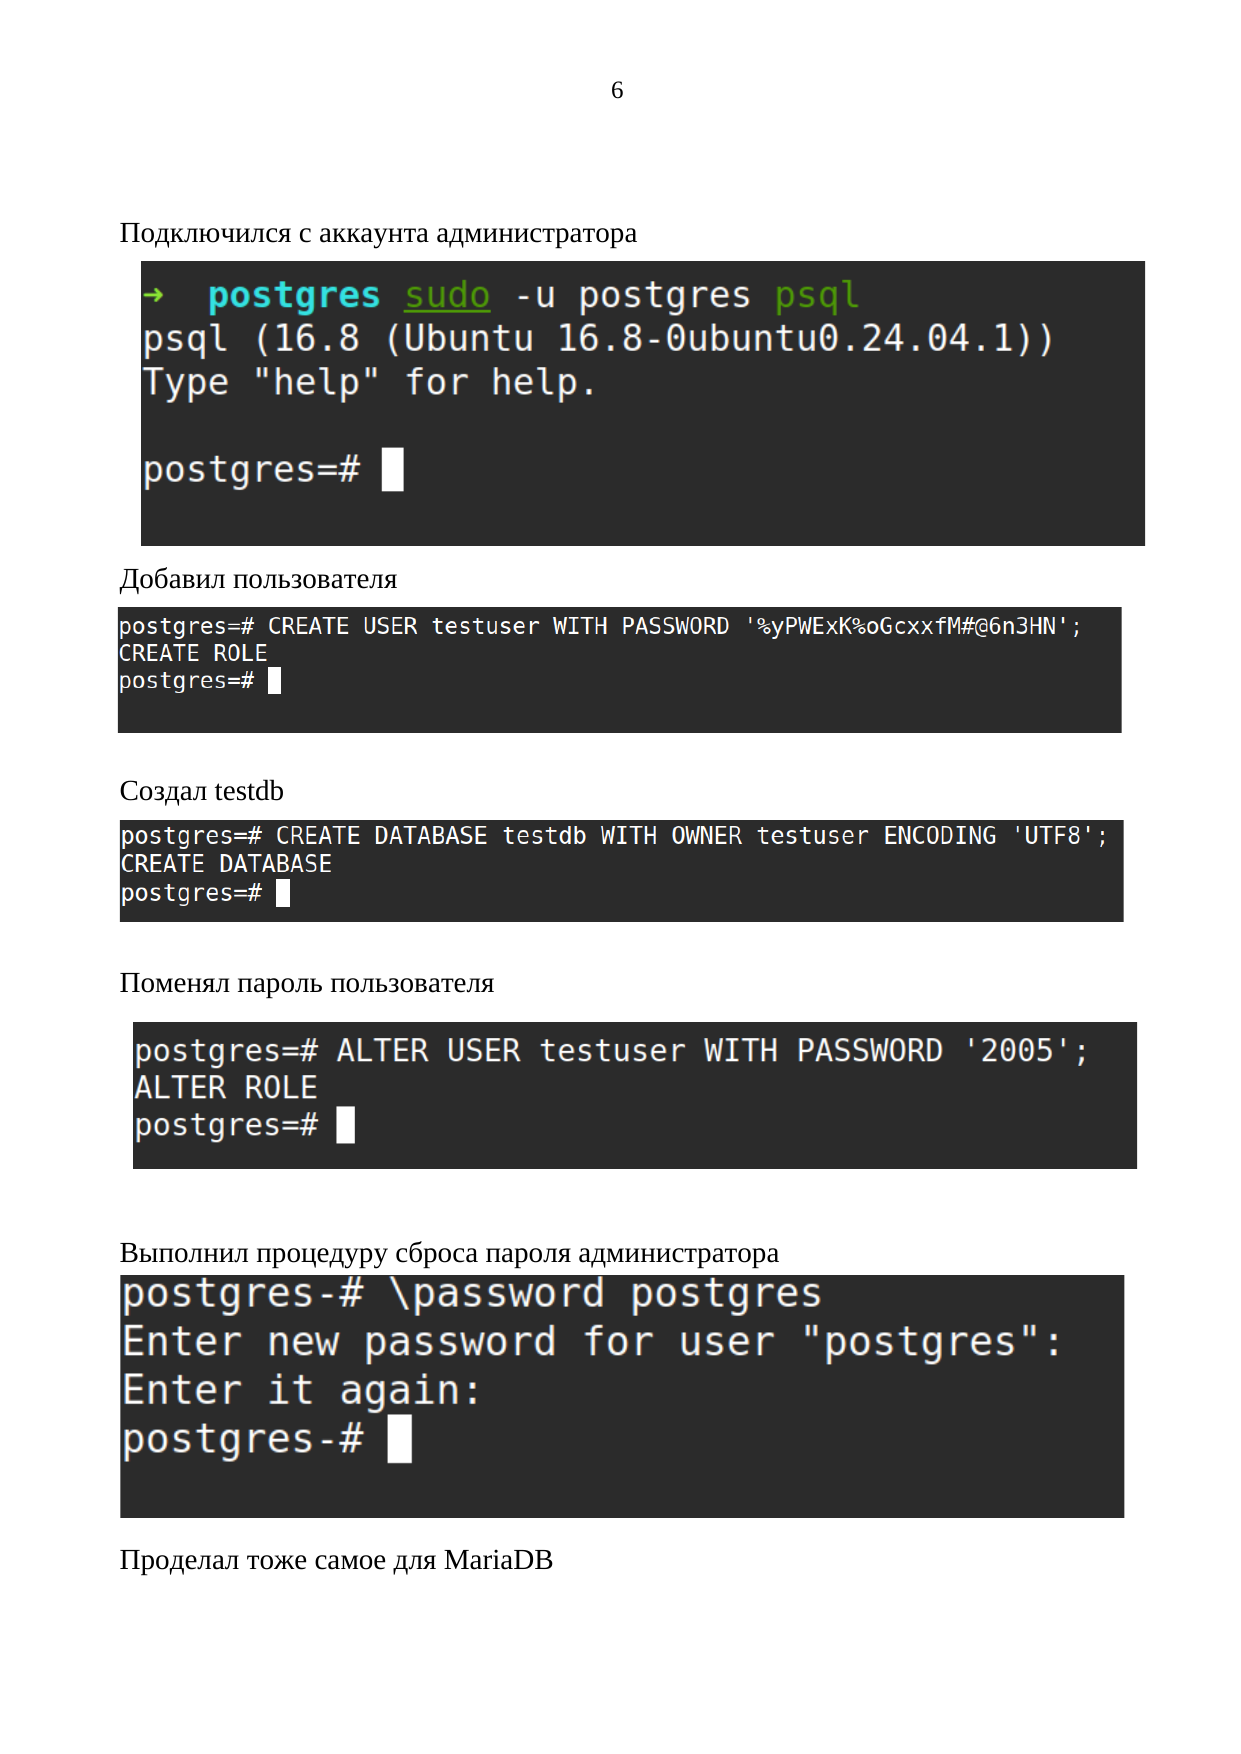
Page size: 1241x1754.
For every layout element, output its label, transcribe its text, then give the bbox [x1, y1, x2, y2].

picture [119, 820, 1124, 922]
picture [117, 607, 1122, 733]
picture [133, 1022, 1138, 1169]
text Выполнил процедуру сброса пароля администратора [119, 1235, 1122, 1268]
text Поменял пароль пользователя [119, 966, 1122, 999]
picture [120, 1275, 1125, 1518]
text Создал testdb [119, 773, 1122, 807]
text Подключился с аккаунта администратора [119, 216, 1122, 249]
text Проделал тоже самое для MariaDB [119, 1542, 1122, 1576]
picture [141, 261, 1146, 546]
text Добавил пользователя [119, 561, 1122, 595]
